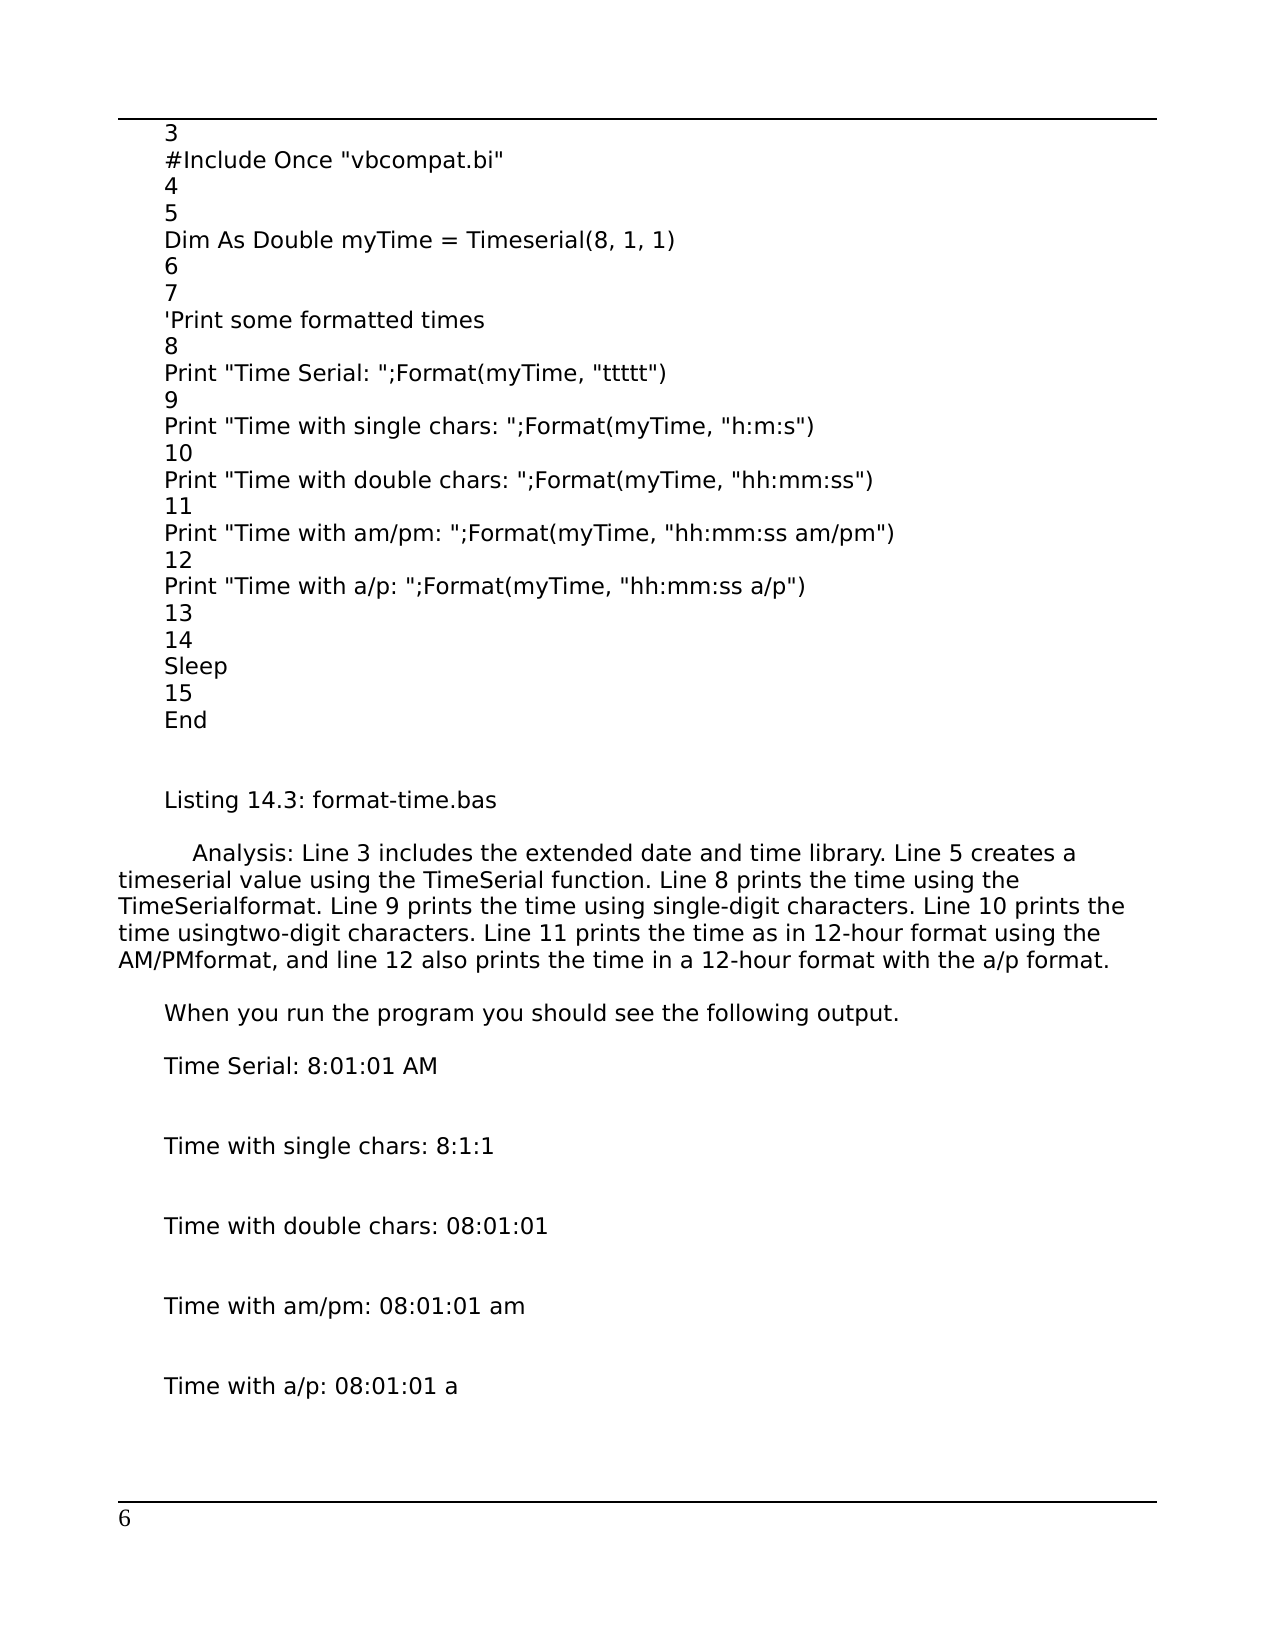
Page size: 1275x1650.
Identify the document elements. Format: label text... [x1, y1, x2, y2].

text 15 [118, 680, 1157, 707]
text 11 [118, 493, 1157, 520]
text Print "Time with double chars: ";Format(myTime, "hh:mm:ss") [118, 467, 1157, 493]
text 6 [118, 253, 1157, 280]
text Time with a/p: 08:01:01 a [118, 1373, 1157, 1400]
text Listing 14.3: format-time.bas [118, 787, 1157, 813]
text 10 [118, 440, 1157, 467]
text 'Print some formatted times [118, 307, 1157, 333]
text Print "Time with am/pm: ";Format(myTime, "hh:mm:ss am/pm") [118, 520, 1157, 547]
text Analysis: Line 3 includes the extended date and time library. Line 5 creates a timeserial value using the TimeSerial function. Line 8 prints the time using the TimeSerialformat. Line 9 prints the time using single-digit characters. Line 10 prints the time usingtwo-digit characters. Line 11 prints the time as in 12-hour format using the AM/PMformat, and line 12 also prints the time in a 12-hour format with the a/p format. [118, 840, 1157, 973]
text 8 [118, 333, 1157, 360]
text End [118, 707, 1157, 733]
text Time Serial: 8:01:01 AM [118, 1053, 1157, 1080]
text 4 [118, 173, 1157, 200]
text When you run the program you should see the following output. [118, 1000, 1157, 1027]
text 14 [118, 627, 1157, 653]
text Print "Time with single chars: ";Format(myTime, "h:m:s") [118, 413, 1157, 440]
text Time with single chars: 8:1:1 [118, 1133, 1157, 1160]
text 13 [118, 600, 1157, 627]
text Time with am/pm: 08:01:01 am [118, 1293, 1157, 1320]
text 7 [118, 280, 1157, 307]
text #Include Once "vbcompat.bi" [118, 147, 1157, 173]
text 9 [118, 387, 1157, 413]
text Dim As Double myTime = Timeserial(8, 1, 1) [118, 227, 1157, 253]
text Print "Time with a/p: ";Format(myTime, "hh:mm:ss a/p") [118, 573, 1157, 600]
text Print "Time Serial: ";Format(myTime, "ttttt") [118, 360, 1157, 387]
text 3 [118, 120, 1157, 147]
text Sleep [118, 653, 1157, 680]
text Time with double chars: 08:01:01 [118, 1213, 1157, 1240]
text 12 [118, 547, 1157, 573]
text 5 [118, 200, 1157, 227]
